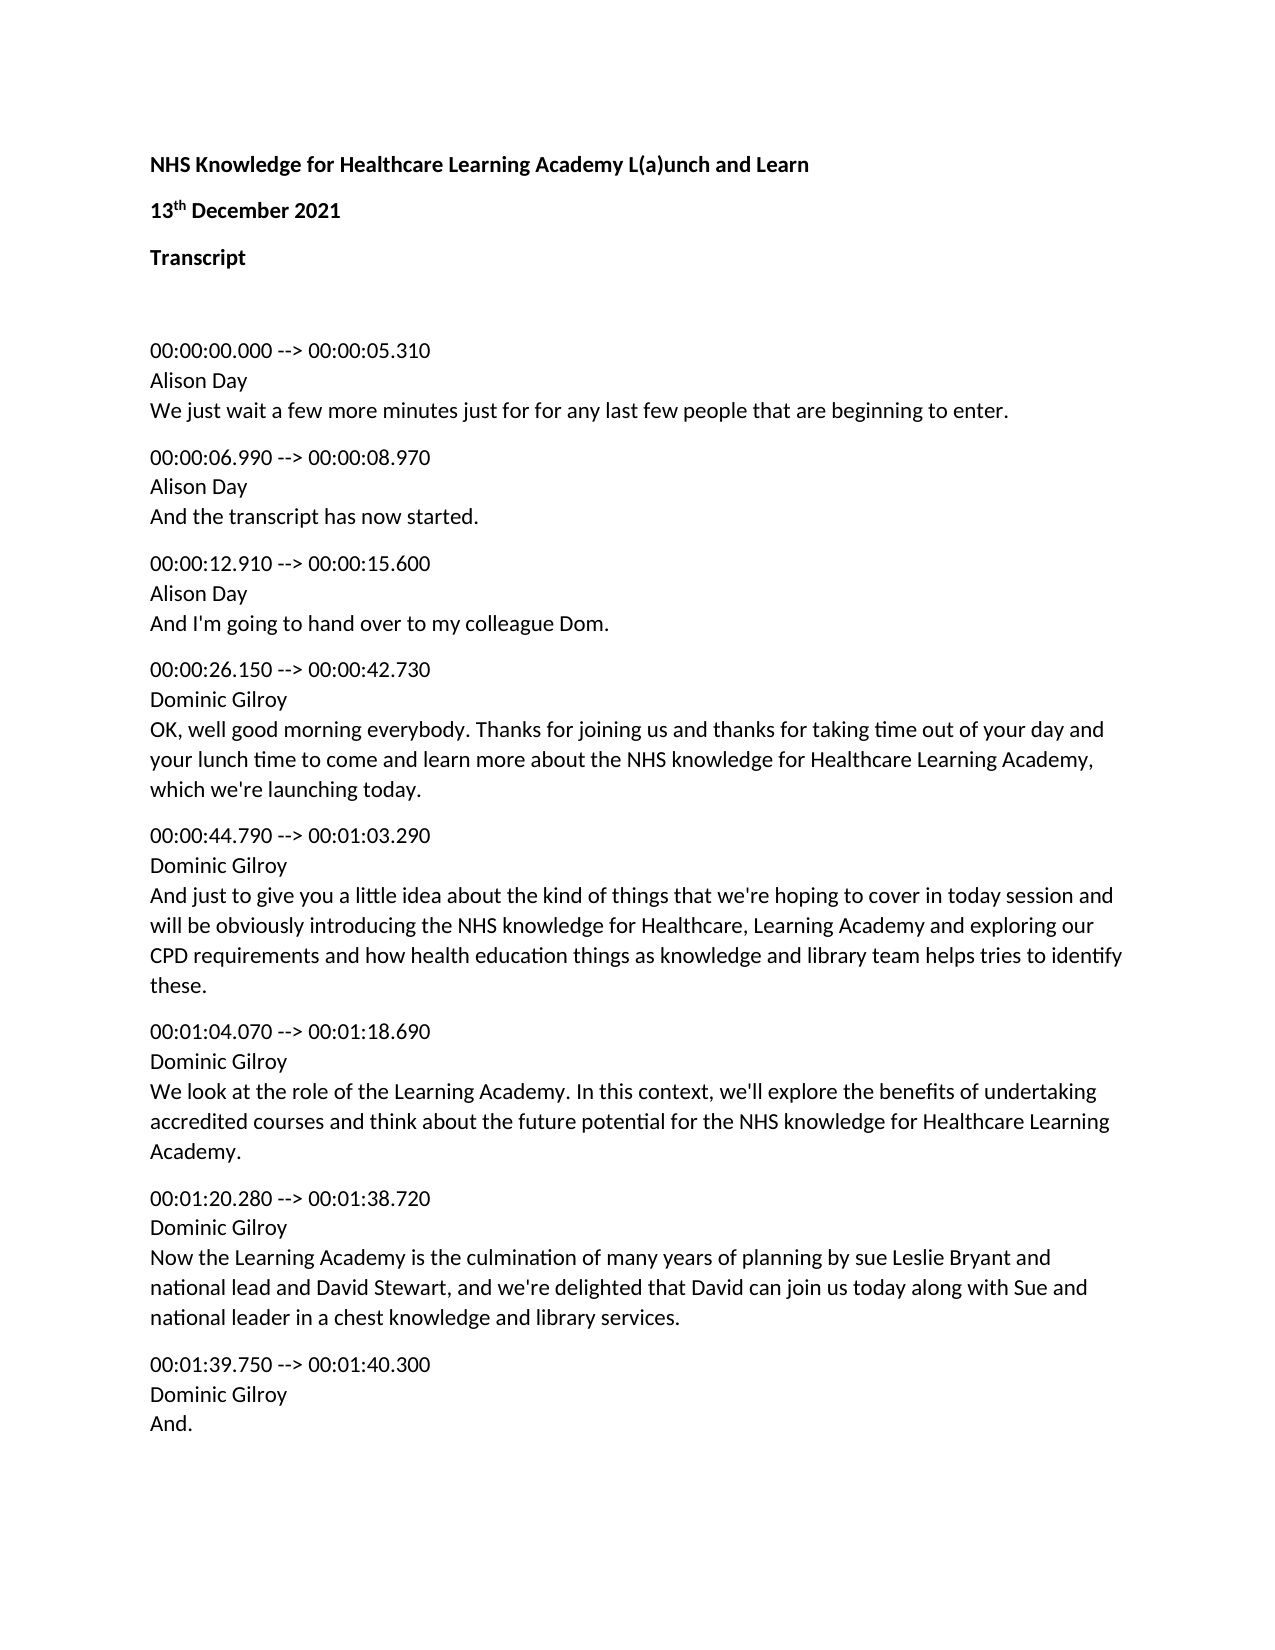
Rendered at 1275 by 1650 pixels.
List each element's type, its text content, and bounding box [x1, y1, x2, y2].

text Transcript [150, 243, 1125, 271]
text 00:00:12.910 --> 00:00:15.600 Alison Day And I'm going to hand over to my colleague Dom. [150, 549, 1125, 637]
text 00:00:00.000 --> 00:00:05.310 Alison Day We just wait a few more minutes just for for any last few people that are beginning to enter. [150, 336, 1125, 424]
text 00:00:44.790 --> 00:01:03.290 Dominic Gilroy And just to give you a little idea about the kind of things that we're hoping to cover in today session and will be obviously introducing the NHS knowledge for Healthcare, Learning Academy and exploring our CPD requirements and how health education things as knowledge and library team helps tries to identify these. [150, 821, 1125, 999]
text 00:01:04.070 --> 00:01:18.690 Dominic Gilroy We look at the role of the Learning Academy. In this context, we'll explore the benefits of undertaking accredited courses and think about the future potential for the NHS knowledge for Healthcare Learning Academy. [150, 1017, 1125, 1165]
text 00:00:26.150 --> 00:00:42.730 Dominic Gilroy OK, well good morning everybody. Thanks for joining us and thanks for taking time out of your day and your lunch time to come and learn more about the NHS knowledge for Healthcare Learning Academy, which we're launching today. [150, 655, 1125, 803]
text 00:00:06.990 --> 00:00:08.970 Alison Day And the transcript has now started. [150, 443, 1125, 530]
text 13th December 2021 [150, 197, 1125, 224]
text NHS Knowledge for Healthcare Learning Academy L(a)unch and Learn [150, 150, 1125, 178]
text 00:01:39.750 --> 00:01:40.300 Dominic Gilroy And. [150, 1350, 1125, 1438]
text 00:01:20.280 --> 00:01:38.720 Dominic Gilroy Now the Learning Academy is the culmination of many years of planning by sue Leslie Bryant and national lead and David Stewart, and we're delighted that David can join us today along with Sue and national leader in a chest knowledge and library services. [150, 1184, 1125, 1331]
